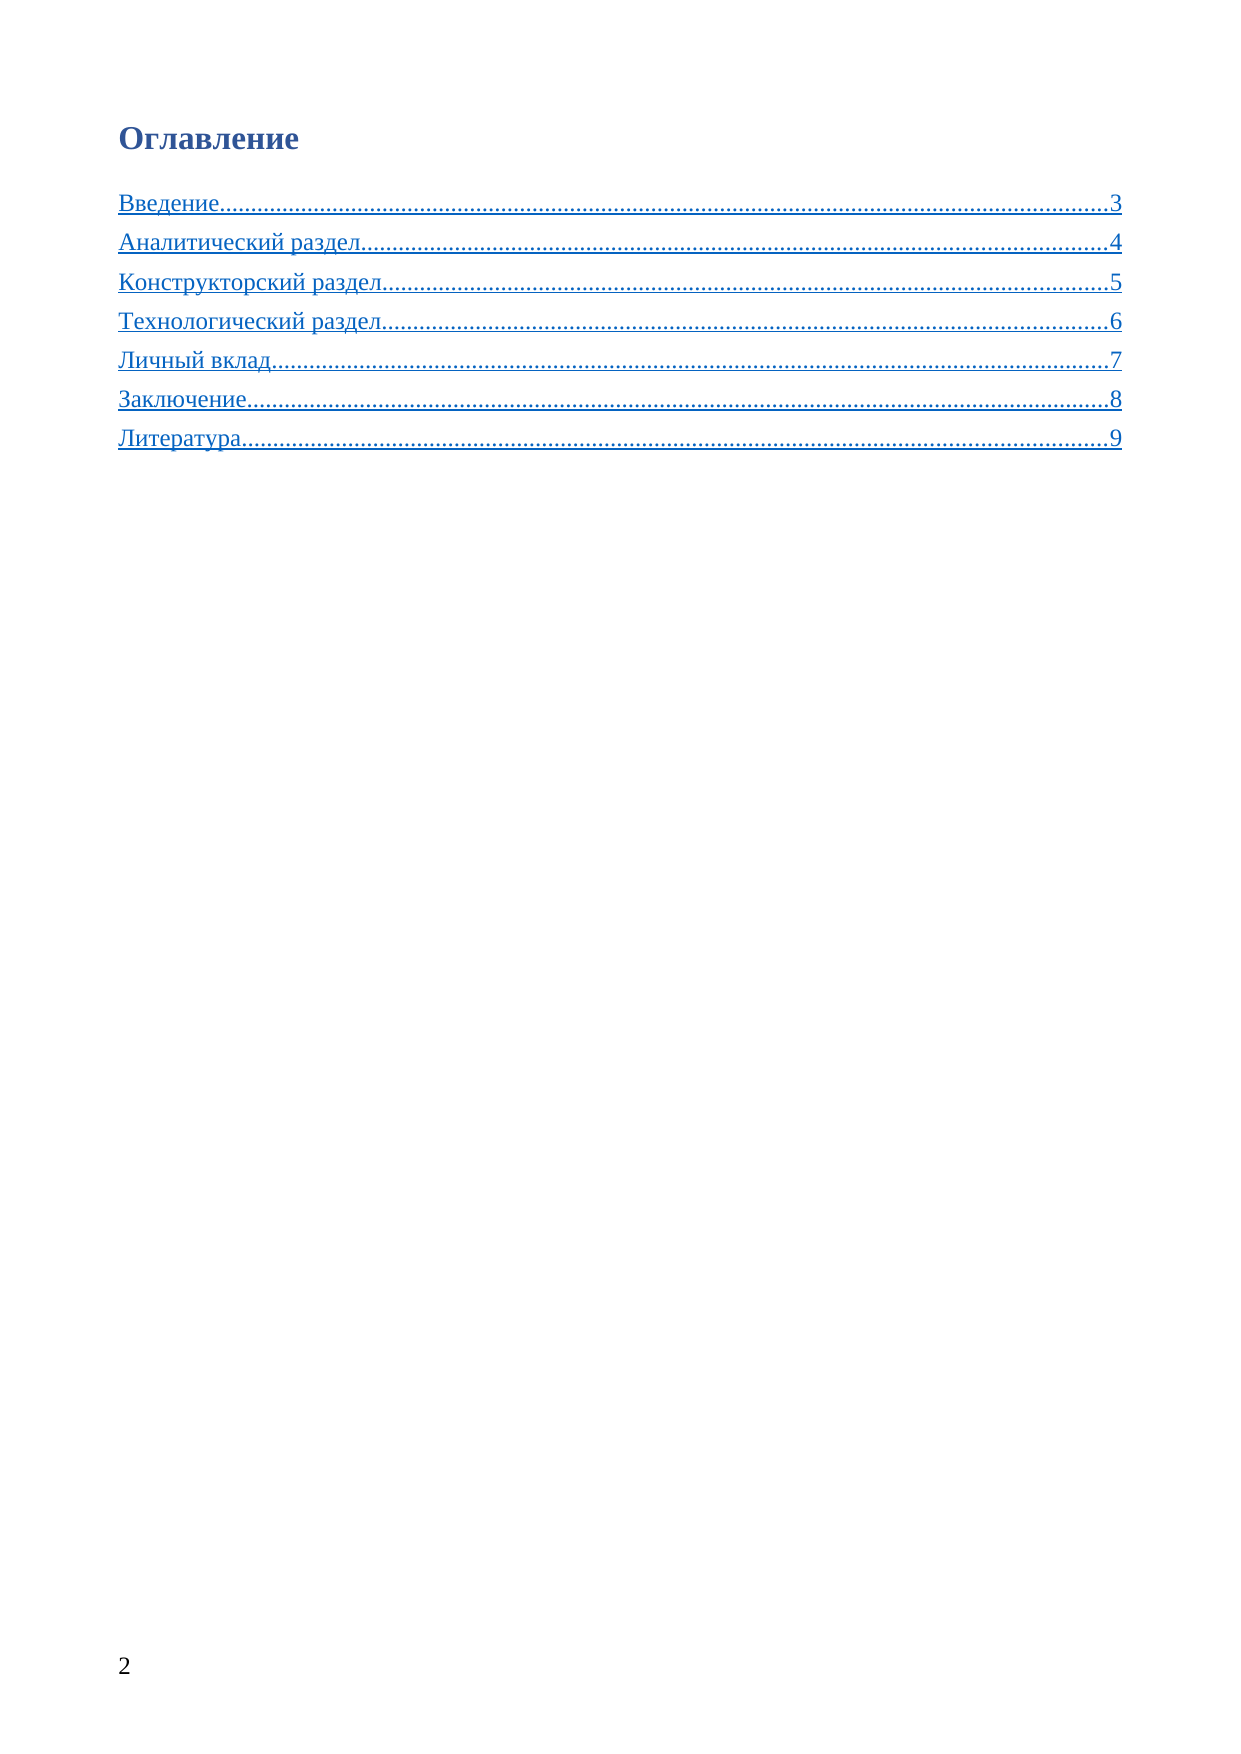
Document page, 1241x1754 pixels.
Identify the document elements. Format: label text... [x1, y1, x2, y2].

text Конструкторский раздел 5 [118, 267, 1122, 292]
text Введение 3 [118, 188, 1122, 213]
text Технологический раздел 6 [118, 306, 1122, 331]
text Литература 9 [118, 423, 1122, 448]
text Личный вклад 7 [118, 345, 1122, 370]
text Аналитический раздел 4 [118, 227, 1122, 252]
subtitle Оглавление [118, 118, 1122, 156]
text Заключение 8 [118, 384, 1122, 409]
